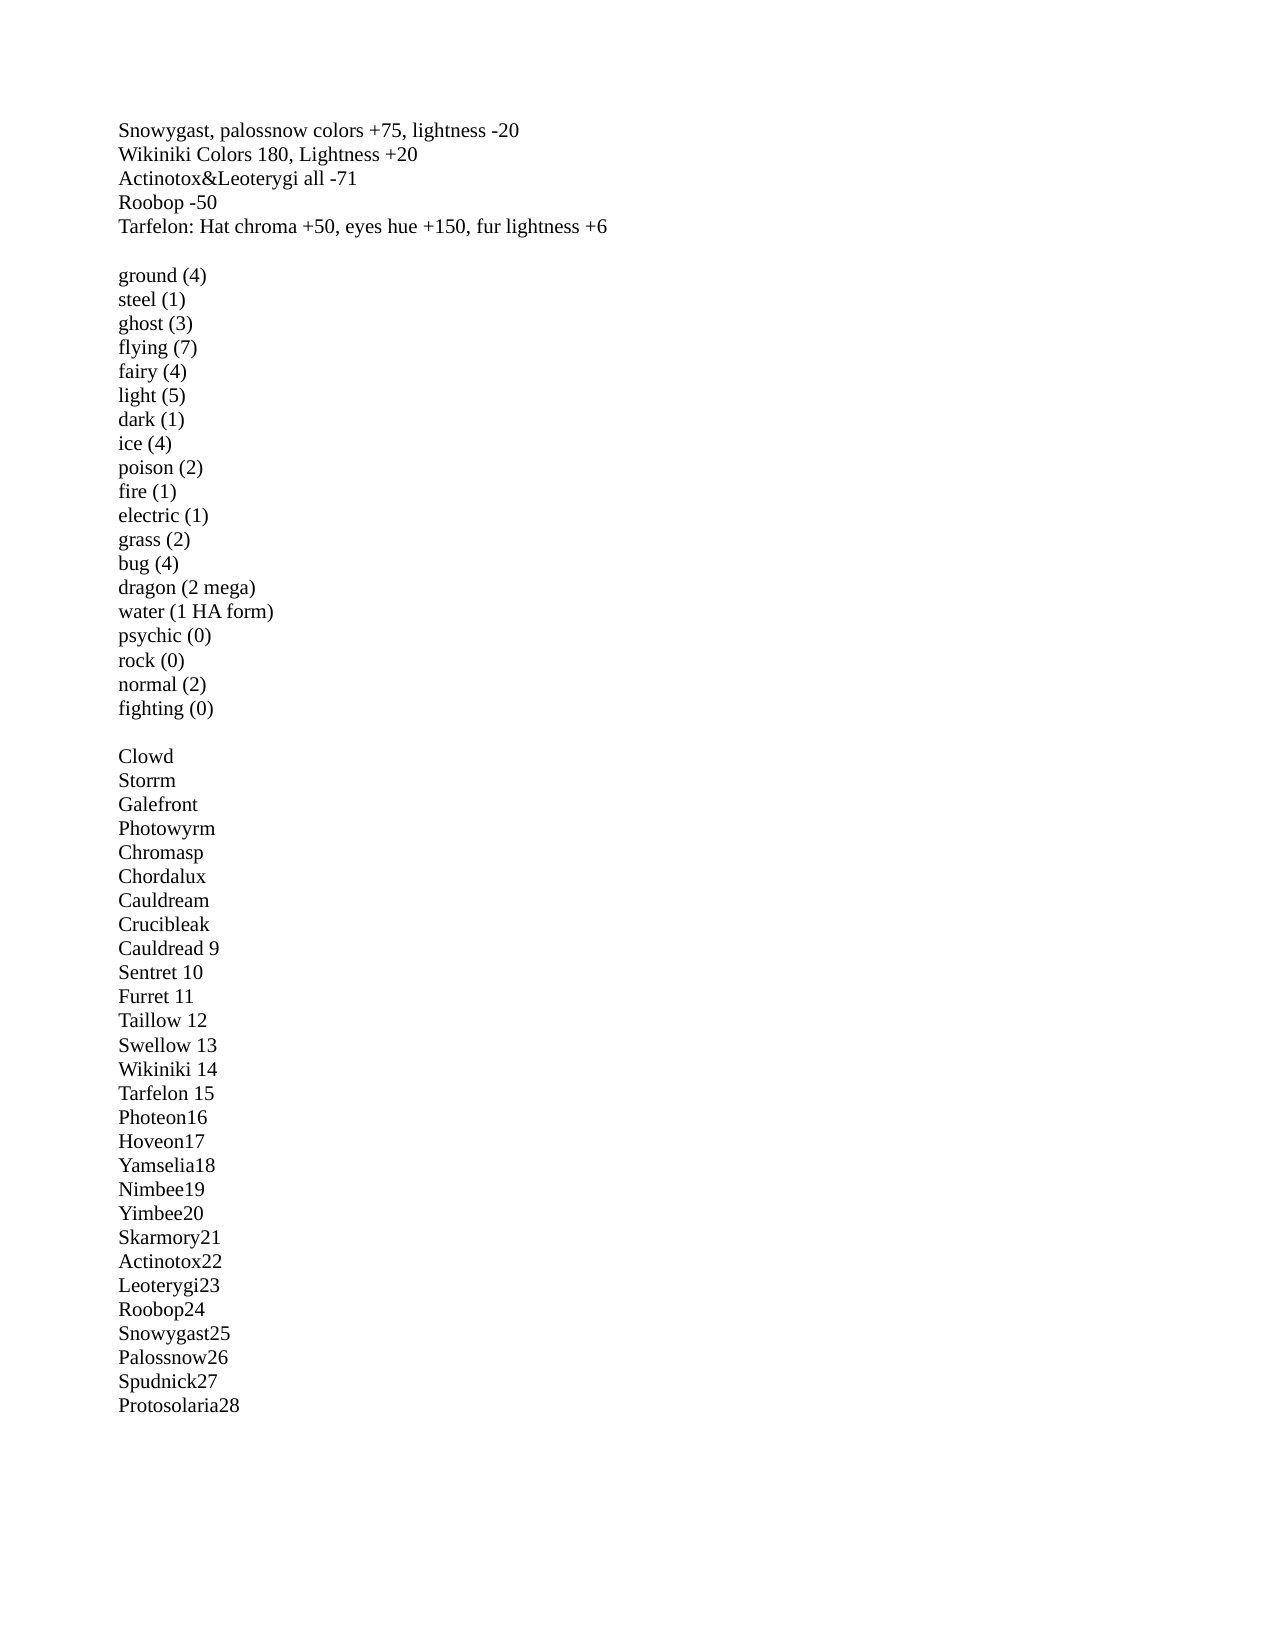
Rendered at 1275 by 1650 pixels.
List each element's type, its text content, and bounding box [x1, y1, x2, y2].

text Clowd [118, 744, 1157, 768]
text Hoveon17 [118, 1129, 1157, 1153]
text Photowyrm [118, 816, 1157, 840]
text Roobop -50 [118, 190, 1157, 214]
text ground (4) [118, 262, 1157, 287]
text Actinotox22 [118, 1249, 1157, 1273]
text Roobop24 [118, 1297, 1157, 1321]
text fighting (0) [118, 696, 1157, 720]
text Wikiniki 14 [118, 1057, 1157, 1081]
text dragon (2 mega) [118, 575, 1157, 599]
text Tarfelon 15 [118, 1081, 1157, 1105]
text Chromasp [118, 840, 1157, 864]
text Yimbee20 [118, 1201, 1157, 1225]
text Crucibleak [118, 912, 1157, 936]
text psychic (0) [118, 623, 1157, 647]
text dark (1) [118, 407, 1157, 431]
text rock (0) [118, 647, 1157, 672]
text Snowygast, palossnow colors +75, lightness -20 [118, 118, 1157, 142]
text electric (1) [118, 503, 1157, 527]
text Protosolaria28 [118, 1393, 1157, 1417]
text Swellow 13 [118, 1032, 1157, 1057]
text ghost (3) [118, 311, 1157, 335]
text Sentret 10 [118, 960, 1157, 984]
text fire (1) [118, 479, 1157, 503]
text water (1 HA form) [118, 599, 1157, 623]
text Taillow 12 [118, 1008, 1157, 1032]
text Leoterygi23 [118, 1273, 1157, 1297]
text Wikiniki Colors 180, Lightness +20 [118, 142, 1157, 166]
text normal (2) [118, 672, 1157, 696]
text Photeon16 [118, 1105, 1157, 1129]
text Furret 11 [118, 984, 1157, 1008]
text Yamselia18 [118, 1153, 1157, 1177]
text flying (7) [118, 335, 1157, 359]
text Cauldread 9 [118, 936, 1157, 960]
text ice (4) [118, 431, 1157, 455]
text Palossnow26 [118, 1345, 1157, 1369]
text Spudnick27 [118, 1369, 1157, 1393]
text Galefront [118, 792, 1157, 816]
text Tarfelon: Hat chroma +50, eyes hue +150, fur lightness +6 [118, 214, 1157, 238]
text bug (4) [118, 551, 1157, 575]
text Skarmory21 [118, 1225, 1157, 1249]
text light (5) [118, 383, 1157, 407]
text Cauldream [118, 888, 1157, 912]
text Chordalux [118, 864, 1157, 888]
text Storrm [118, 768, 1157, 792]
text Snowygast25 [118, 1321, 1157, 1345]
text Nimbee19 [118, 1177, 1157, 1201]
text grass (2) [118, 527, 1157, 551]
text poison (2) [118, 455, 1157, 479]
text Actinotox&Leoterygi all -71 [118, 166, 1157, 190]
text steel (1) [118, 287, 1157, 311]
text fairy (4) [118, 359, 1157, 383]
